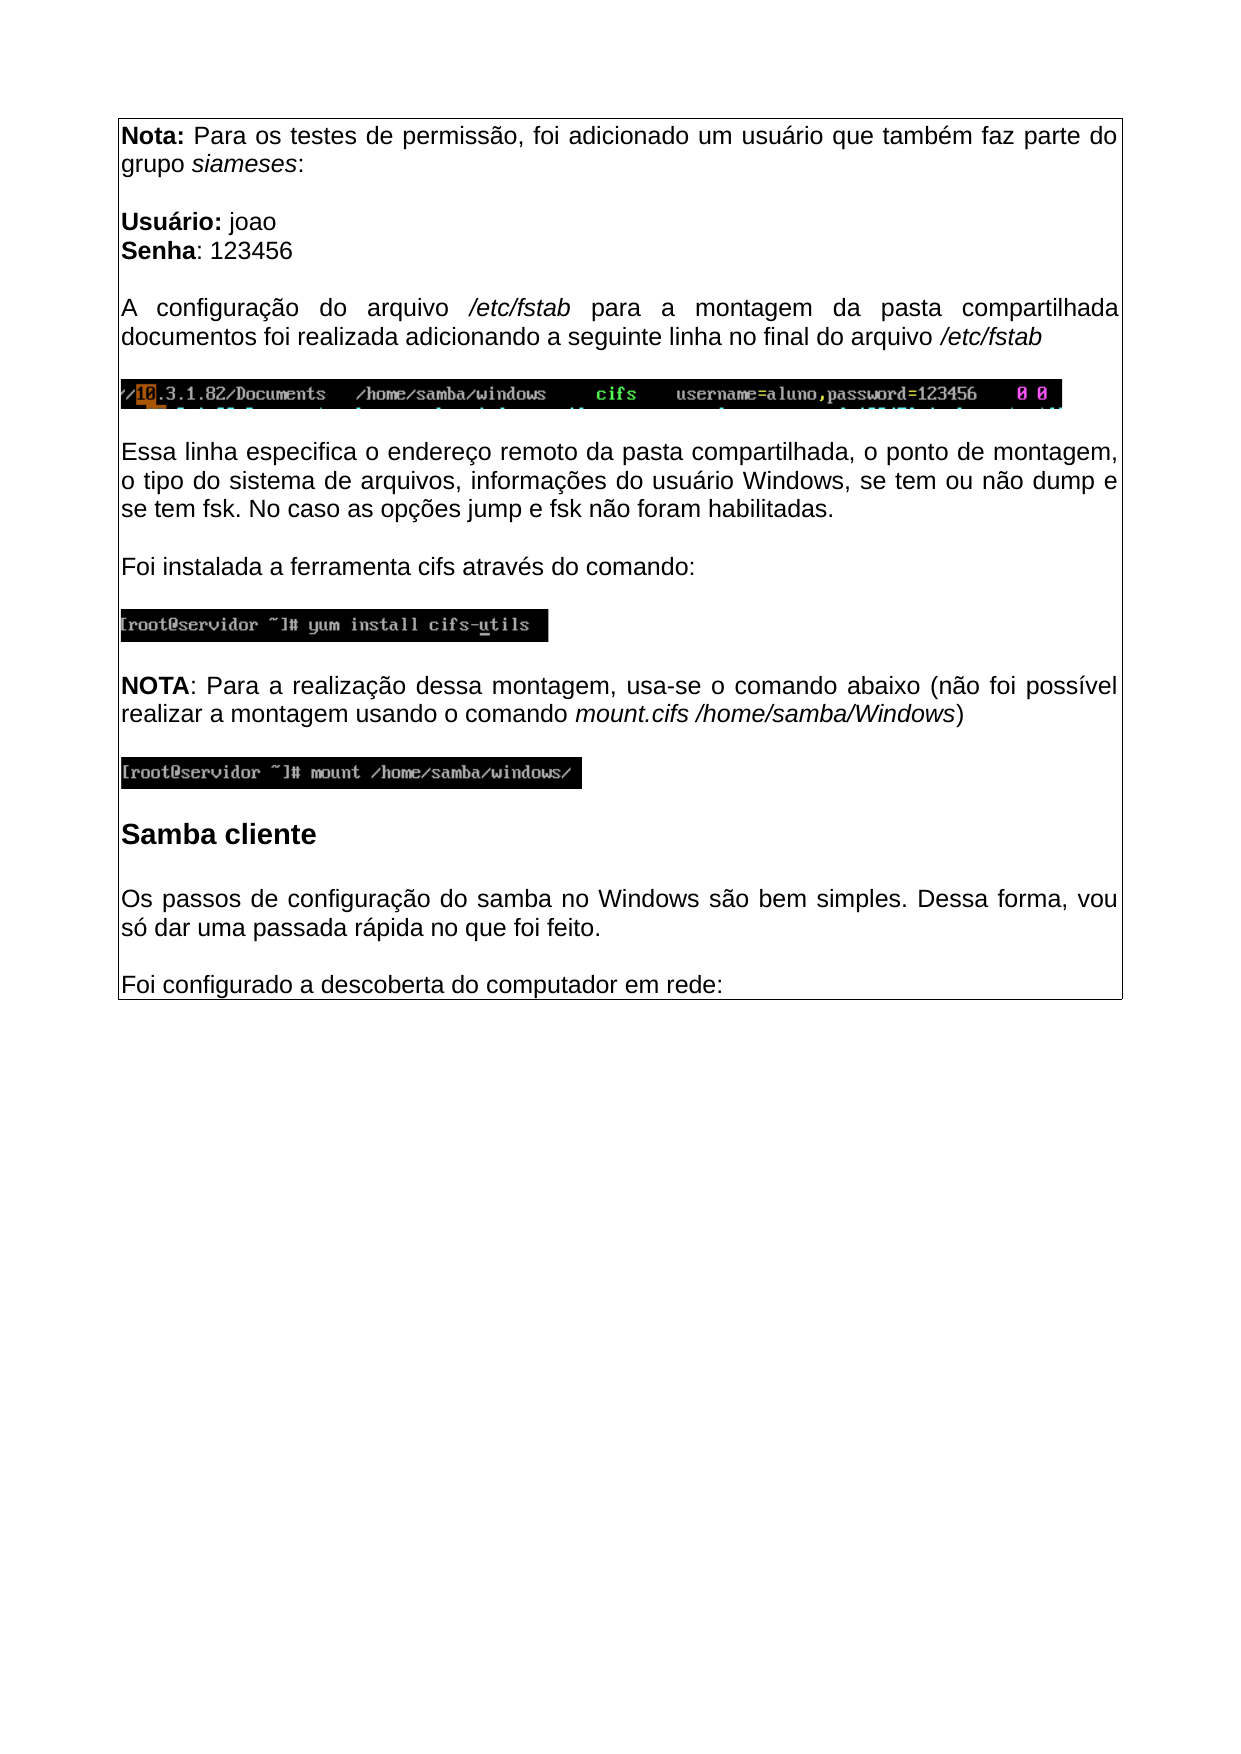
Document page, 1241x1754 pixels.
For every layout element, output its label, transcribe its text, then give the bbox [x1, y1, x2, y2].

text Usuário: joao [119, 204, 1122, 233]
text Samba cliente [119, 814, 1122, 851]
text Senha: 123456 [119, 233, 1122, 264]
text NOTA: Para a realização dessa montagem, usa-se o comando abaixo (não foi possível realizar a montagem usando o comando mount.cifs /home/samba/Windows) [119, 668, 1122, 728]
text Foi instalada a ferramenta cifs através do comando: [119, 549, 1122, 581]
text Foi configurado a descoberta do computador em rede: [119, 968, 1122, 999]
text Os passos de configuração do samba no Windows são bem simples. Dessa forma, vou só dar uma passada rápida no que foi feito. [119, 881, 1122, 942]
text Essa linha especifica o endereço remoto da pasta compartilhada, o ponto de montagem, o tipo do sistema de arquivos, informações do usuário Windows, se tem ou não dump e se tem fsk. No caso as opções jump e fsk não foram habilitadas. [119, 434, 1122, 523]
text Nota: Para os testes de permissão, foi adicionado um usuário que também faz parte do grupo siameses: [119, 119, 1122, 178]
text A configuração do arquivo /etc/fstab para a montagem da pasta compartilhada documentos foi realizada adicionando a seguinte linha no final do arquivo /etc/fstab [119, 291, 1122, 351]
